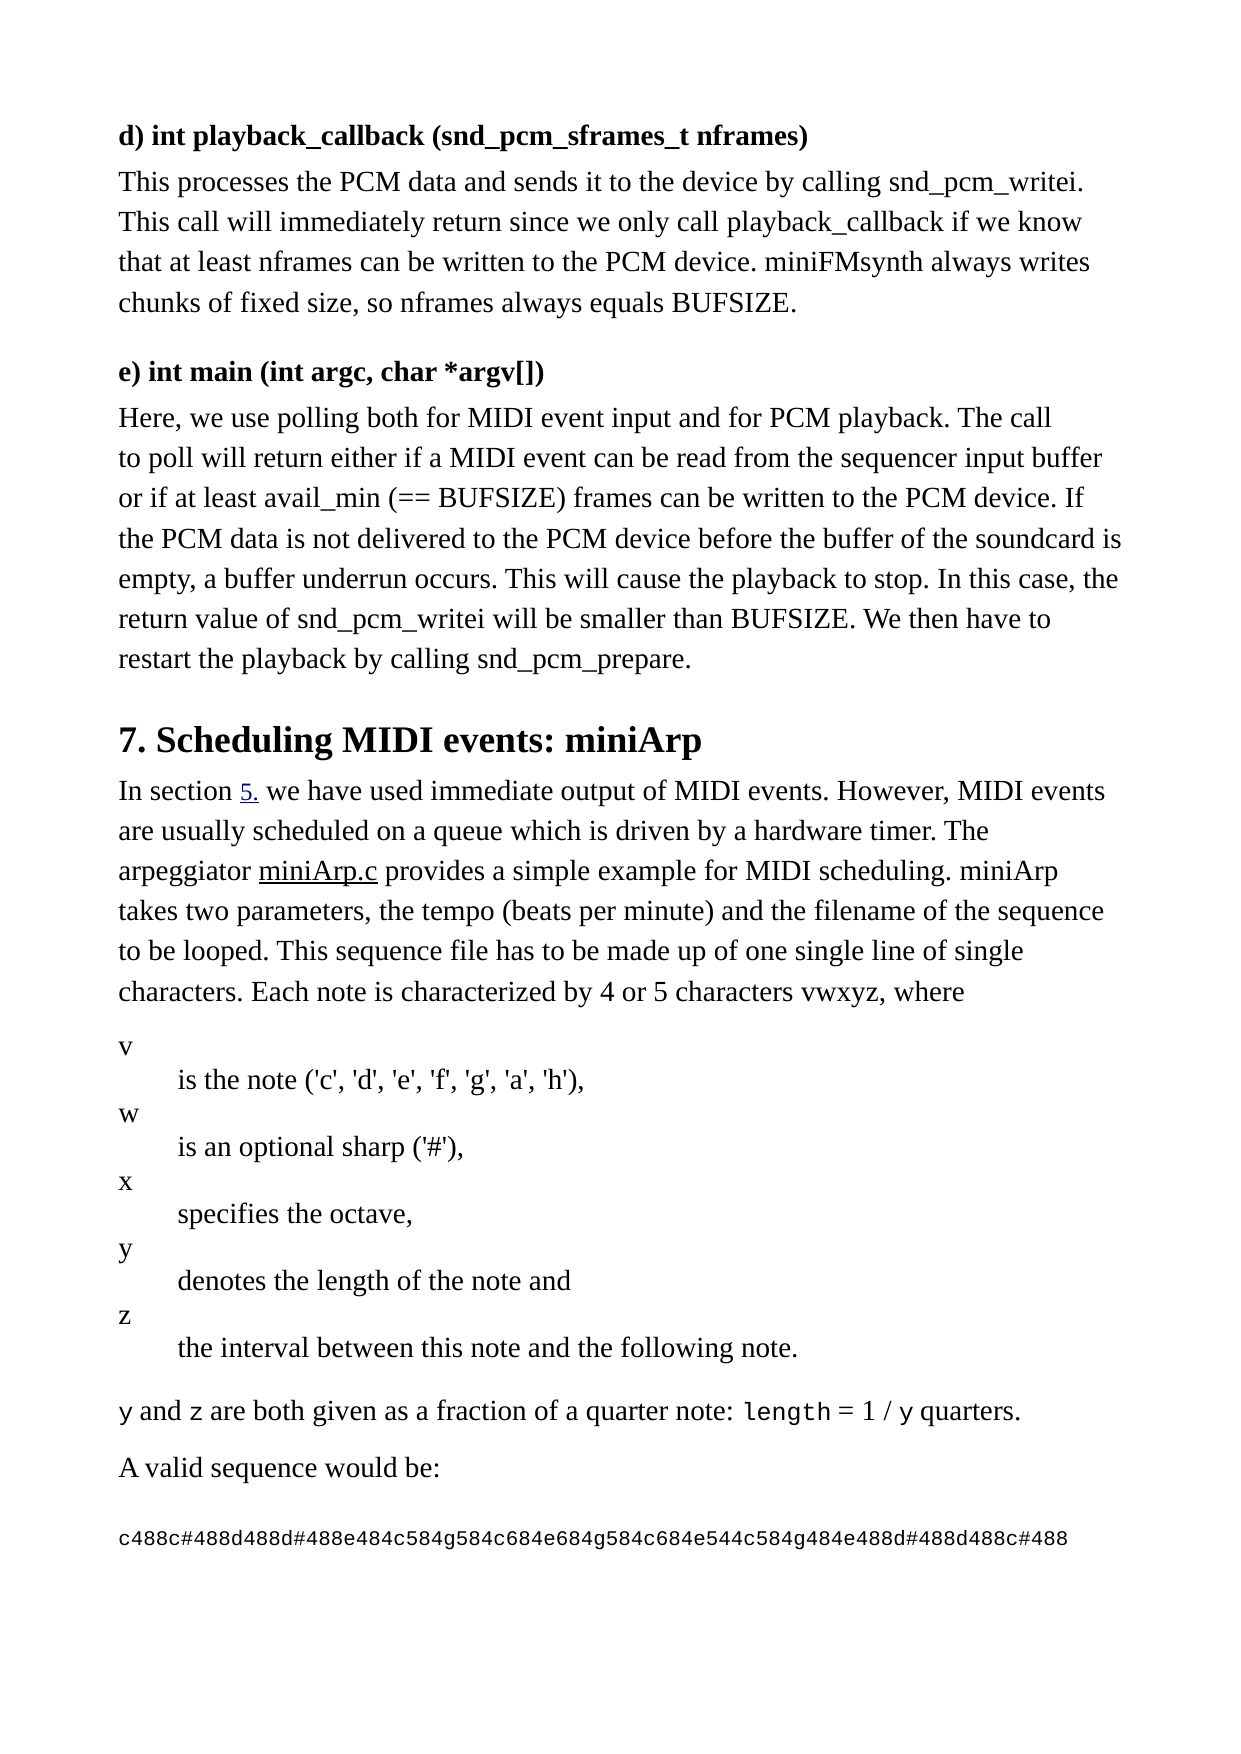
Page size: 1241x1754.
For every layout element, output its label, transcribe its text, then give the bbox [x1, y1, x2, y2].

list specifies the octave, [177, 1196, 1122, 1230]
subtitle 7. Scheduling MIDI events: miniArp [118, 717, 1122, 760]
subtitle d) int playback_callback (snd_pcm_sframes_t nframes) [118, 118, 1122, 152]
text Here, we use polling both for MIDI event input and for PCM playback. The call to poll will return either if a MIDI event can be read from the sequencer input buffer or if at least avail_min (== BUFSIZE) frames can be written to the PCM device. If the PCM data is not delivered to the PCM device before the buffer of the soundcard is empty, a buffer underrun occurs. This will cause the playback to stop. In this case, the return value of snd_pcm_writei will be smaller than BUFSIZE. We then have to restart the playback by calling snd_pcm_prepare. [118, 400, 1122, 675]
text A valid sequence would be: [118, 1450, 1122, 1483]
subtitle z [118, 1297, 1122, 1330]
subtitle v [118, 1028, 1122, 1062]
text c488c#488d488d#488e484c584g584c684e684g584c684e544c584g484e488d#488d488c#488 [118, 1504, 1122, 1552]
text In section 5. we have used immediate output of MIDI events. However, MIDI events are usually scheduled on a queue which is driven by a hardware timer. The arpeggiator miniArp.c provides a simple example for MIDI scheduling. miniArp takes two parameters, the tempo (beats per minute) and the filename of the sequence to be looped. This sequence file has to be made up of one single line of single characters. Each note is characterized by 4 or 5 characters vwxyz, where [118, 773, 1122, 1007]
list is an optional sharp ('#'), [177, 1129, 1122, 1163]
list is the note ('c', 'd', 'e', 'f', 'g', 'a', 'h'), [177, 1062, 1122, 1096]
text This processes the PCM data and sends it to the device by calling snd_pcm_writei. This call will immediately return since we only call playback_callback if we know that at least nframes can be written to the PCM device. miniFMsynth always writes chunks of fixed size, so nframes always equals BUFSIZE. [118, 164, 1122, 318]
list the interval between this note and the following note. [177, 1330, 1122, 1364]
text y and z are both given as a fraction of a quarter note: length = 1 / y quarters. [118, 1393, 1122, 1428]
subtitle w [118, 1096, 1122, 1129]
subtitle x [118, 1163, 1122, 1196]
subtitle y [118, 1230, 1122, 1263]
list denotes the length of the note and [177, 1263, 1122, 1297]
subtitle e) int main (int argc, char *argv[]) [118, 354, 1122, 388]
